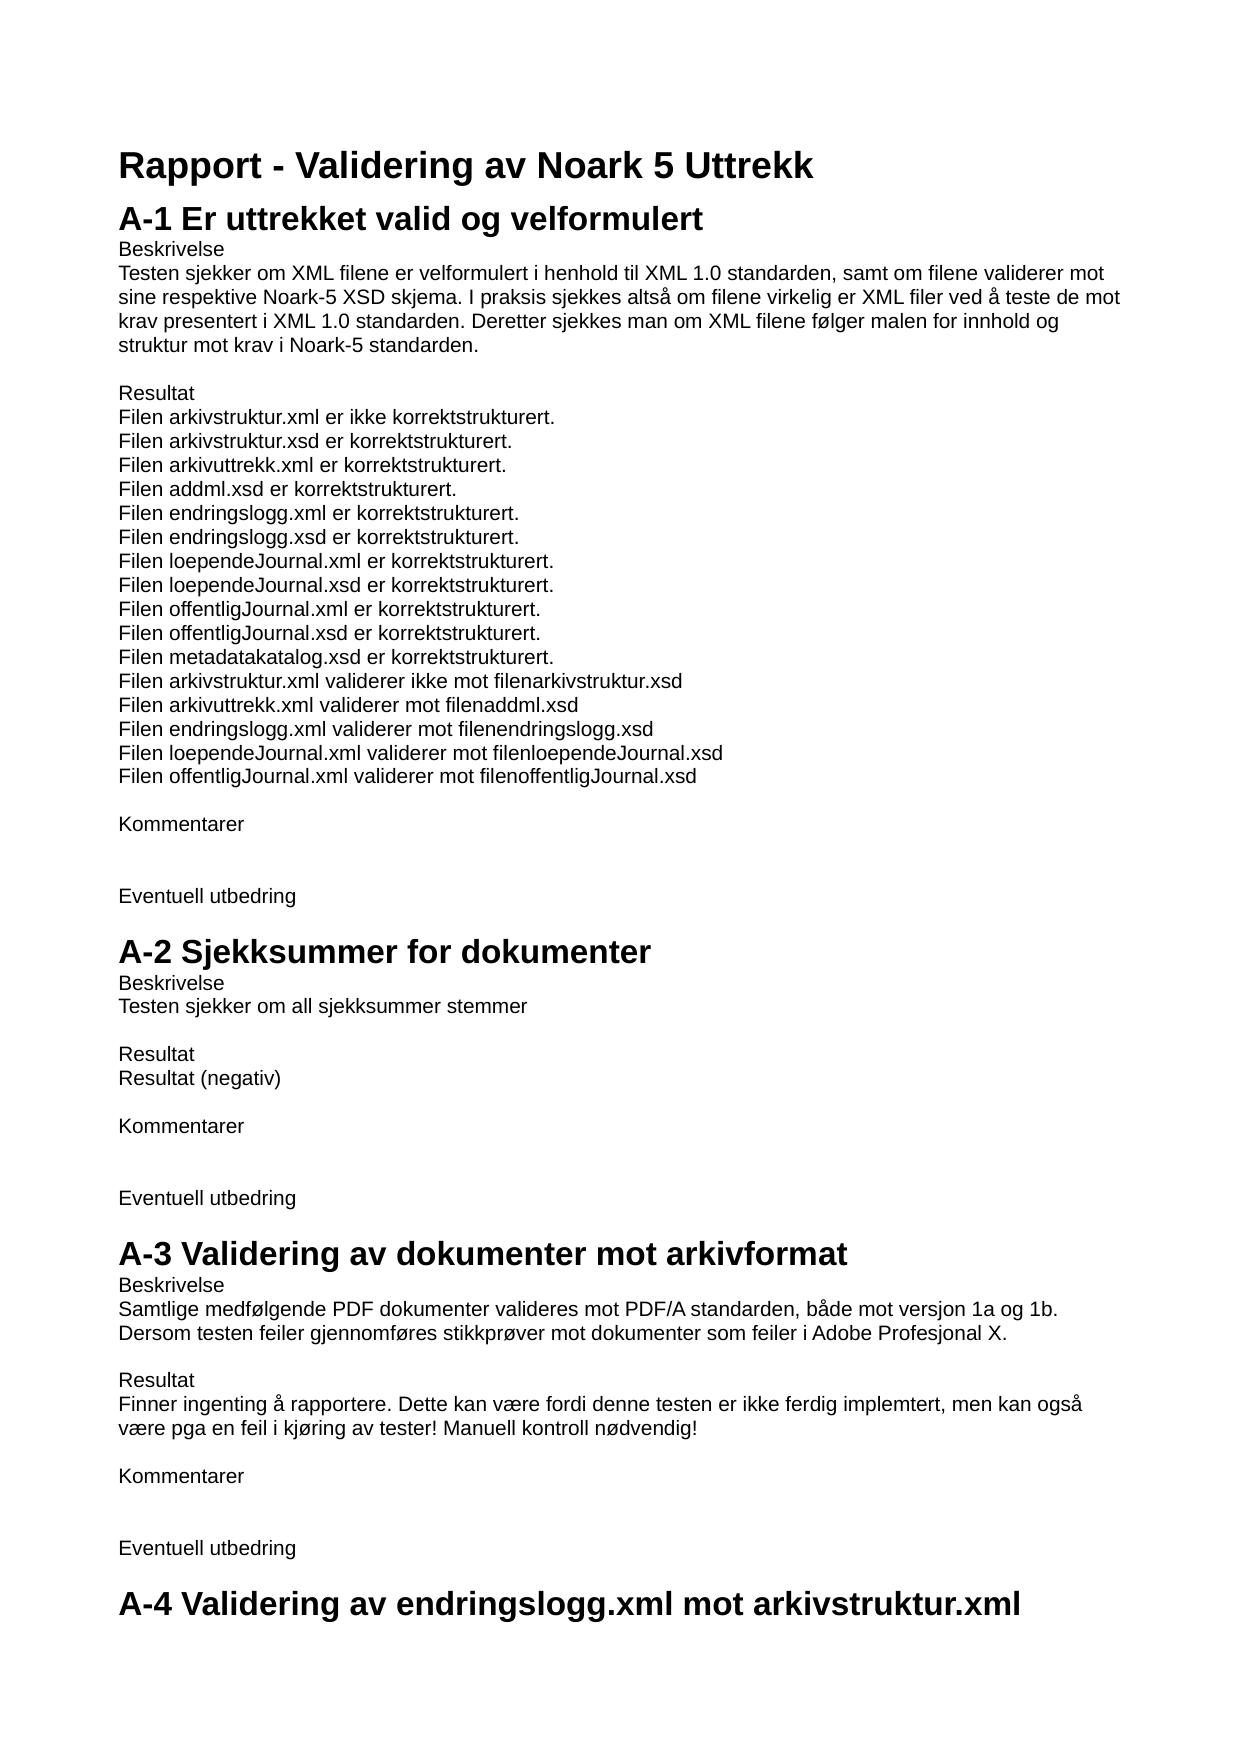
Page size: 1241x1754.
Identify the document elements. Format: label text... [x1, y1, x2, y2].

text Beskrivelse [118, 181, 1122, 204]
subtitle Rapport - Validering av Noark 5 Uttrekk [118, 118, 1122, 142]
table_header Testen sjekker om all sjekksummer stemmer [118, 938, 1122, 962]
text A-2 Sjekksummer for dokumenter [118, 875, 1122, 914]
table_header Resultat (negativ) [118, 1010, 1122, 1033]
table_header [118, 1081, 1122, 1105]
table_header [118, 1431, 1122, 1455]
text Kommentarer [118, 1407, 1122, 1431]
table_header Testen sjekker om XML filene er velformulert i henhold til XML 1.0 standarden, samt om filene validerer mot sine respektive Noark-5 XSD skjema. I praksis sjekkes altså om filene virkelig er XML filer ved å teste de mot krav presentert i XML 1.0 standarden. Deretter sjekkes man om XML filene følger malen for innhold og struktur mot krav i Noark-5 standarden. [118, 205, 1122, 300]
text Kommentarer [118, 1057, 1122, 1081]
text Resultat [118, 986, 1122, 1009]
text A-3 Validering av dokumenter mot arkivformat [118, 1177, 1122, 1216]
text Beskrivelse [118, 1216, 1122, 1240]
text A-1 Er uttrekket valid og velformulert [118, 142, 1122, 181]
table_header Finner ingenting å rapportere. Dette kan være fordi denne testen er ikke ferdig implemtert, men kan også være pga en feil i kjøring av tester! Manuell kontroll nødvendig! [118, 1336, 1122, 1383]
text Eventuell utbedring [118, 827, 1122, 851]
table_header [118, 1503, 1122, 1527]
text Beskrivelse [118, 1566, 1122, 1589]
table_header [118, 780, 1122, 803]
text A-4 Validering av endringslogg.xml mot arkivstruktur.xml [118, 1527, 1122, 1566]
text Resultat [118, 1312, 1122, 1336]
text Eventuell utbedring [118, 1129, 1122, 1153]
table_header Filen arkivstruktur.xml er ikke korrektstrukturert. Filen arkivstruktur.xsd er korrektstrukturert. Filen arkivuttrekk.xml er korrektstrukturert. Filen addml.xsd er korrektstrukturert. Filen endringslogg.xml er korrektstrukturert. Filen endringslogg.xsd er korrektstrukturert. Filen loependeJournal.xml er korrektstrukturert. Filen loependeJournal.xsd er korrektstrukturert. Filen offentligJournal.xml er korrektstrukturert. Filen offentligJournal.xsd er korrektstrukturert. Filen metadatakatalog.xsd er korrektstrukturert. Filen arkivstruktur.xml validerer ikke mot filenarkivstruktur.xsd Filen arkivuttrekk.xml validerer mot filenaddml.xsd Filen endringslogg.xml validerer mot filenendringslogg.xsd Filen loependeJournal.xml validerer mot filenloependeJournal.xsd Filen offentligJournal.xml validerer mot filenoffentligJournal.xsd [118, 348, 1122, 732]
text Resultat [118, 324, 1122, 348]
table_header [118, 851, 1122, 875]
text Kommentarer [118, 756, 1122, 779]
text Beskrivelse [118, 914, 1122, 938]
table_header [118, 1153, 1122, 1177]
table_header Samtlige medfølgende PDF dokumenter valideres mot PDF/A standarden, både mot versjon 1a og 1b. Dersom testen feiler gjennomføres stikkprøver mot dokumenter som feiler i Adobe Profesjonal X. [118, 1240, 1122, 1288]
table_header Testen etterprøver oppføringer i endringslogg.xml mot opplysninger i arkivstruktur.xml. Obigatoriske endringer finnes i filen arkivstruktur.xml, mens endringslogg skal logge kontekstuelle endringer som i etterkant kan vise seg verdifull i forhold til materialets autentisitet. Eksempler på slike endringer er omklassifikasjon av en mappe, flytting av registrering fra en mappe til en annen mappe, endring av saksansvarlig, endring av saksbehandler, reversering av statusverdiger og endringer av metadata etter at et dokument er arkivert. [118, 1590, 1122, 1613]
text Eventuell utbedring [118, 1479, 1122, 1503]
